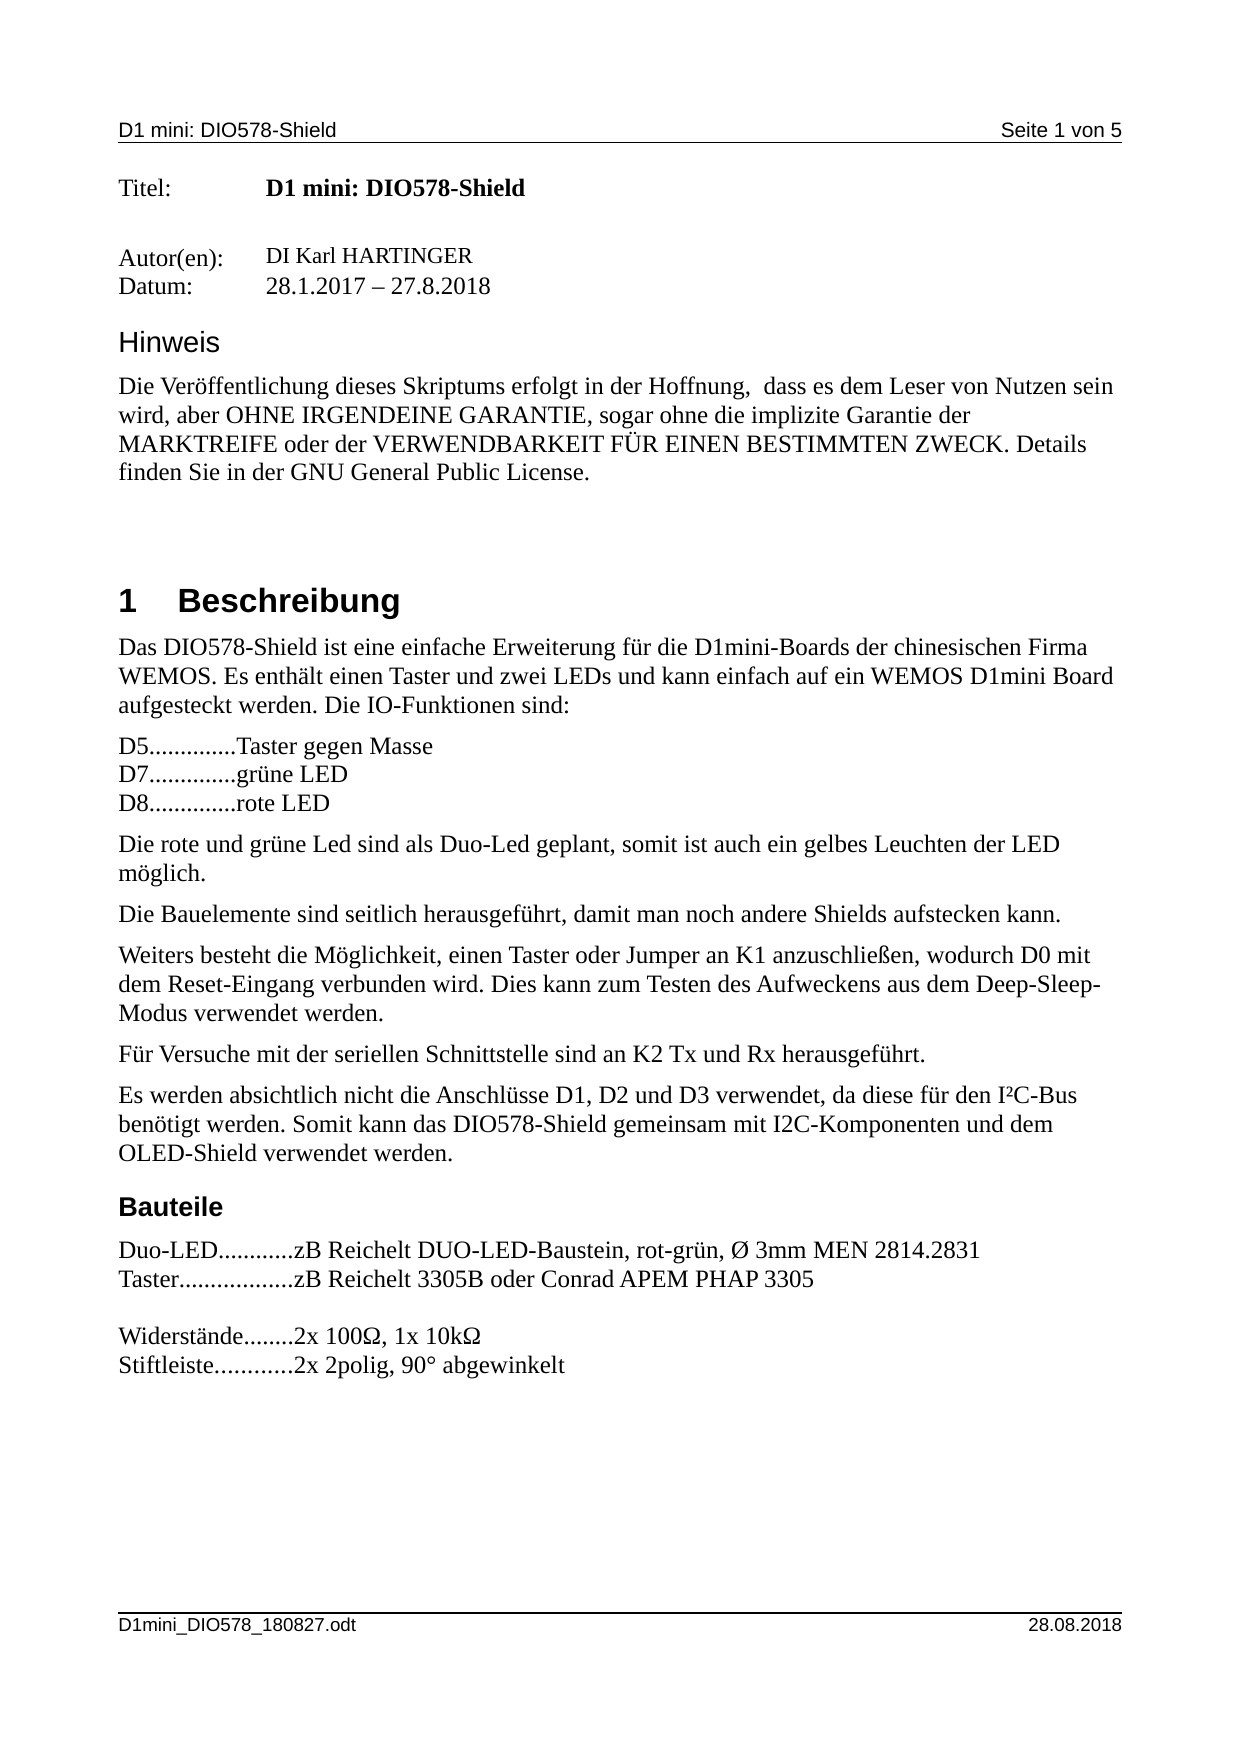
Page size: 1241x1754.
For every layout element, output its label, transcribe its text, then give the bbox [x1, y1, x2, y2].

subtitle Hinweis [118, 325, 1122, 359]
text Die Veröffentlichung dieses Skriptums erfolgt in der Hoffnung, dass es dem Leser von Nutzen sein wird, aber OHNE IRGENDEINE GARANTIE, sogar ohne die implizite Garantie der MARKTREIFE oder der VERWENDBARKEIT FÜR EINEN BESTIMMTEN ZWECK. Details finden Sie in der GNU General Public License. [118, 371, 1122, 486]
text Die Bauelemente sind seitlich herausgeführt, damit man noch andere Shields aufstecken kann. [118, 899, 1122, 928]
text Es werden absichtlich nicht die Anschlüsse D1, D2 und D3 verwendet, da diese für den I²C-Bus benötigt werden. Somit kann das DIO578-Shield gemeinsam mit I2C-Komponenten und dem OLED-Shield verwendet werden. [118, 1080, 1122, 1167]
text D7 grüne LED [118, 759, 1122, 788]
text D8 rote LED [118, 788, 1122, 817]
table_cell DI Karl HARTINGER [266, 243, 1127, 271]
text Taster zB Reichelt 3305B oder Conrad APEM PHAP 3305 [118, 1264, 1122, 1292]
text Das DIO578-Shield ist eine einfache Erweiterung für die D1mini-Boards der chinesischen Firma WEMOS. Es enthält einen Taster und zwei LEDs und kann einfach auf ein WEMOS D1mini Board aufgesteckt werden. Die IO-Funktionen sind: [118, 632, 1122, 718]
text Bauteile [118, 1191, 1122, 1223]
table_cell [266, 214, 1127, 243]
text Die rote und grüne Led sind als Duo-Led geplant, somit ist auch ein gelbes Leuchten der LED möglich. [118, 829, 1122, 887]
table_cell Autor(en): [118, 243, 266, 271]
text D5 Taster gegen Masse [118, 731, 1122, 759]
subtitle Beschreibung [118, 581, 1122, 620]
table_header Titel: [118, 173, 266, 214]
text Widerstände 2x 100Ω, 1x 10kΩ [118, 1321, 1122, 1350]
table_cell 28.1.2017 – 27.8.2018 [266, 271, 1127, 300]
text Duo-LED zB Reichelt DUO-LED-Baustein, rot-grün, Ø 3mm MEN 2814.2831 [118, 1235, 1122, 1264]
table_cell Datum: [118, 271, 266, 300]
text Weiters besteht die Möglichkeit, einen Taster oder Jumper an K1 anzuschließen, wodurch D0 mit dem Reset-Eingang verbunden wird. Dies kann zum Testen des Aufweckens aus dem Deep-Sleep-Modus verwendet werden. [118, 941, 1122, 1027]
table_cell [118, 214, 266, 243]
text Für Versuche mit der seriellen Schnittstelle sind an K2 Tx und Rx herausgeführt. [118, 1039, 1122, 1068]
table_header D1 mini: DIO578-Shield [266, 173, 1127, 214]
text Stiftleiste 2x 2polig, 90° abgewinkelt [118, 1350, 1122, 1379]
